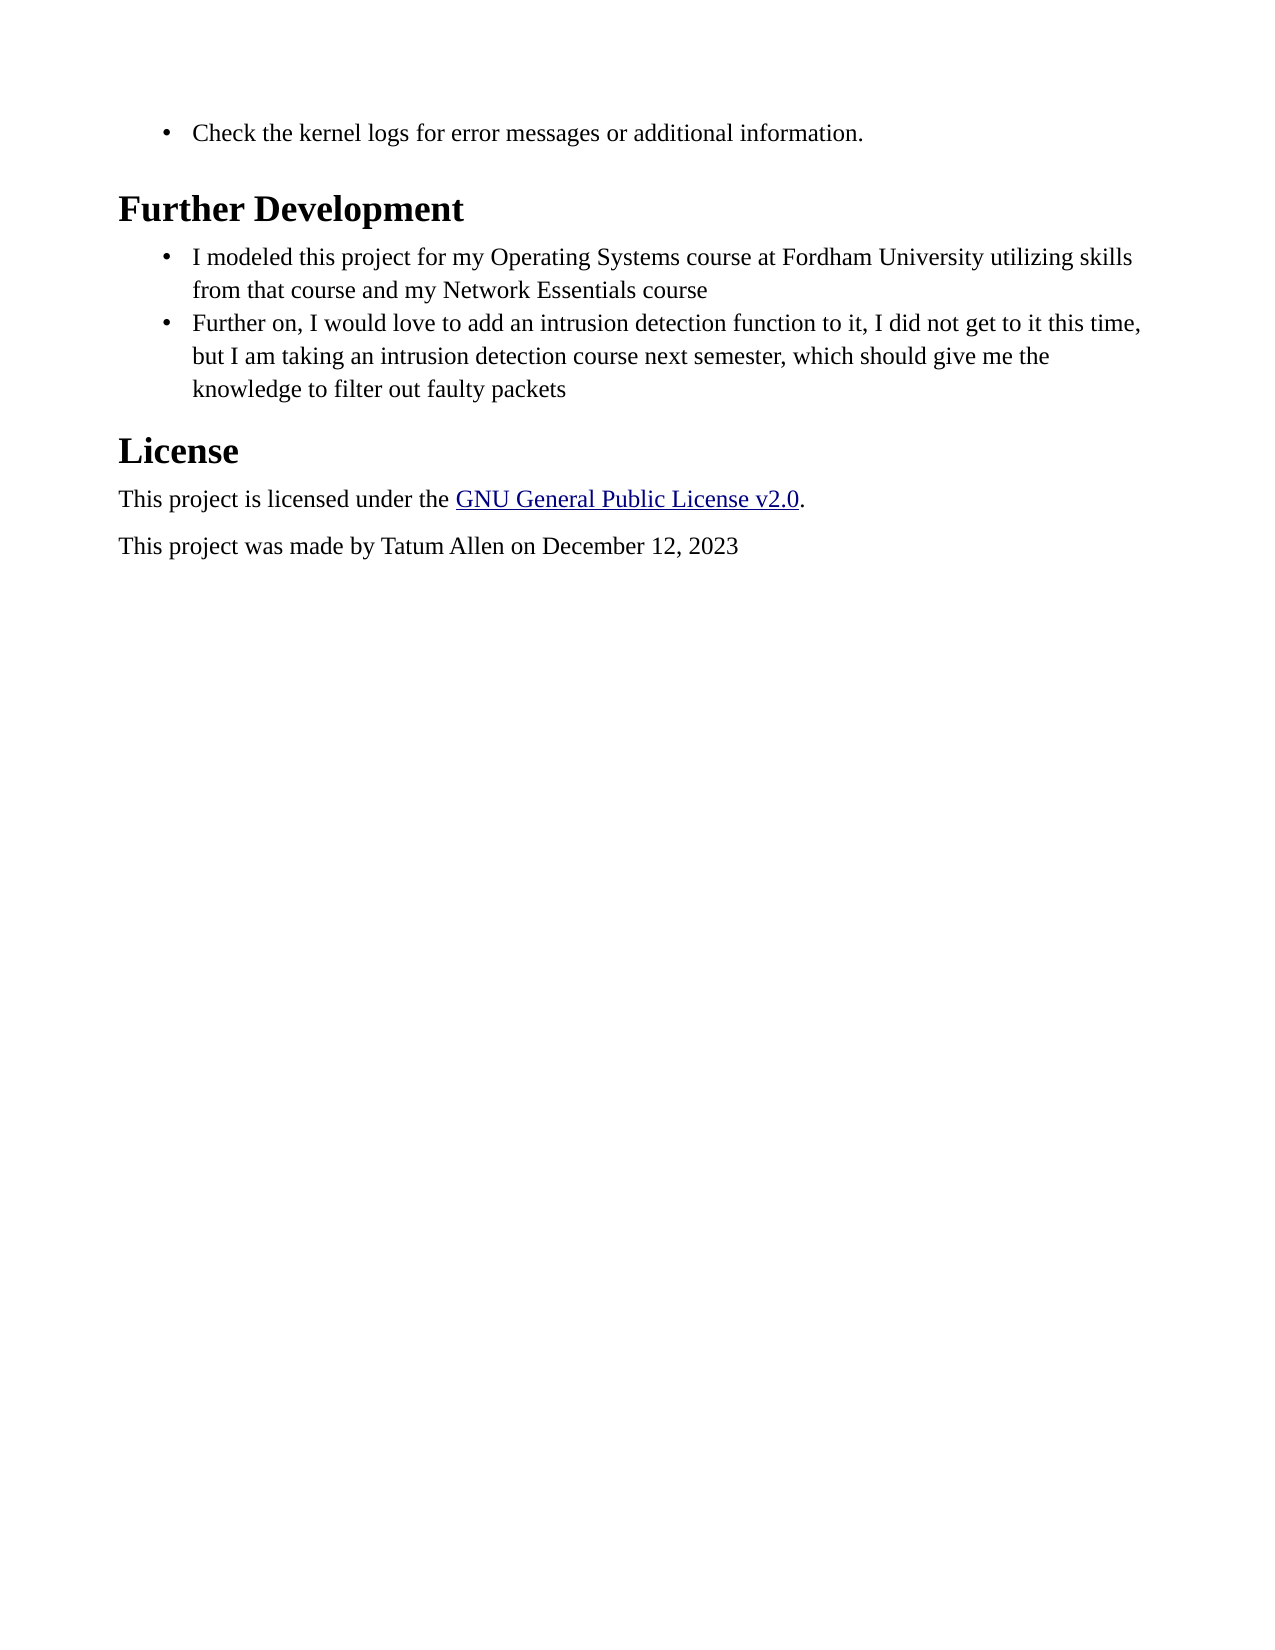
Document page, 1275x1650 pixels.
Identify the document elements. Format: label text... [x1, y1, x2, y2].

subtitle License [118, 428, 1157, 471]
text This project was made by Tatum Allen on December 12, 2023 [118, 531, 1157, 560]
list Check the kernel logs for error messages or additional information. [162, 118, 1157, 147]
list I modeled this project for my Operating Systems course at Fordham University utilizing skills from that course and my Network Essentials course [162, 242, 1157, 304]
text This project is licensed under the GNU General Public License v2.0. [118, 484, 1157, 512]
list Further on, I would love to add an intrusion detection function to it, I did not get to it this time, but I am taking an intrusion detection course next semester, which should give me the knowledge to filter out faulty packets [162, 308, 1157, 403]
subtitle Further Development [118, 187, 1157, 230]
